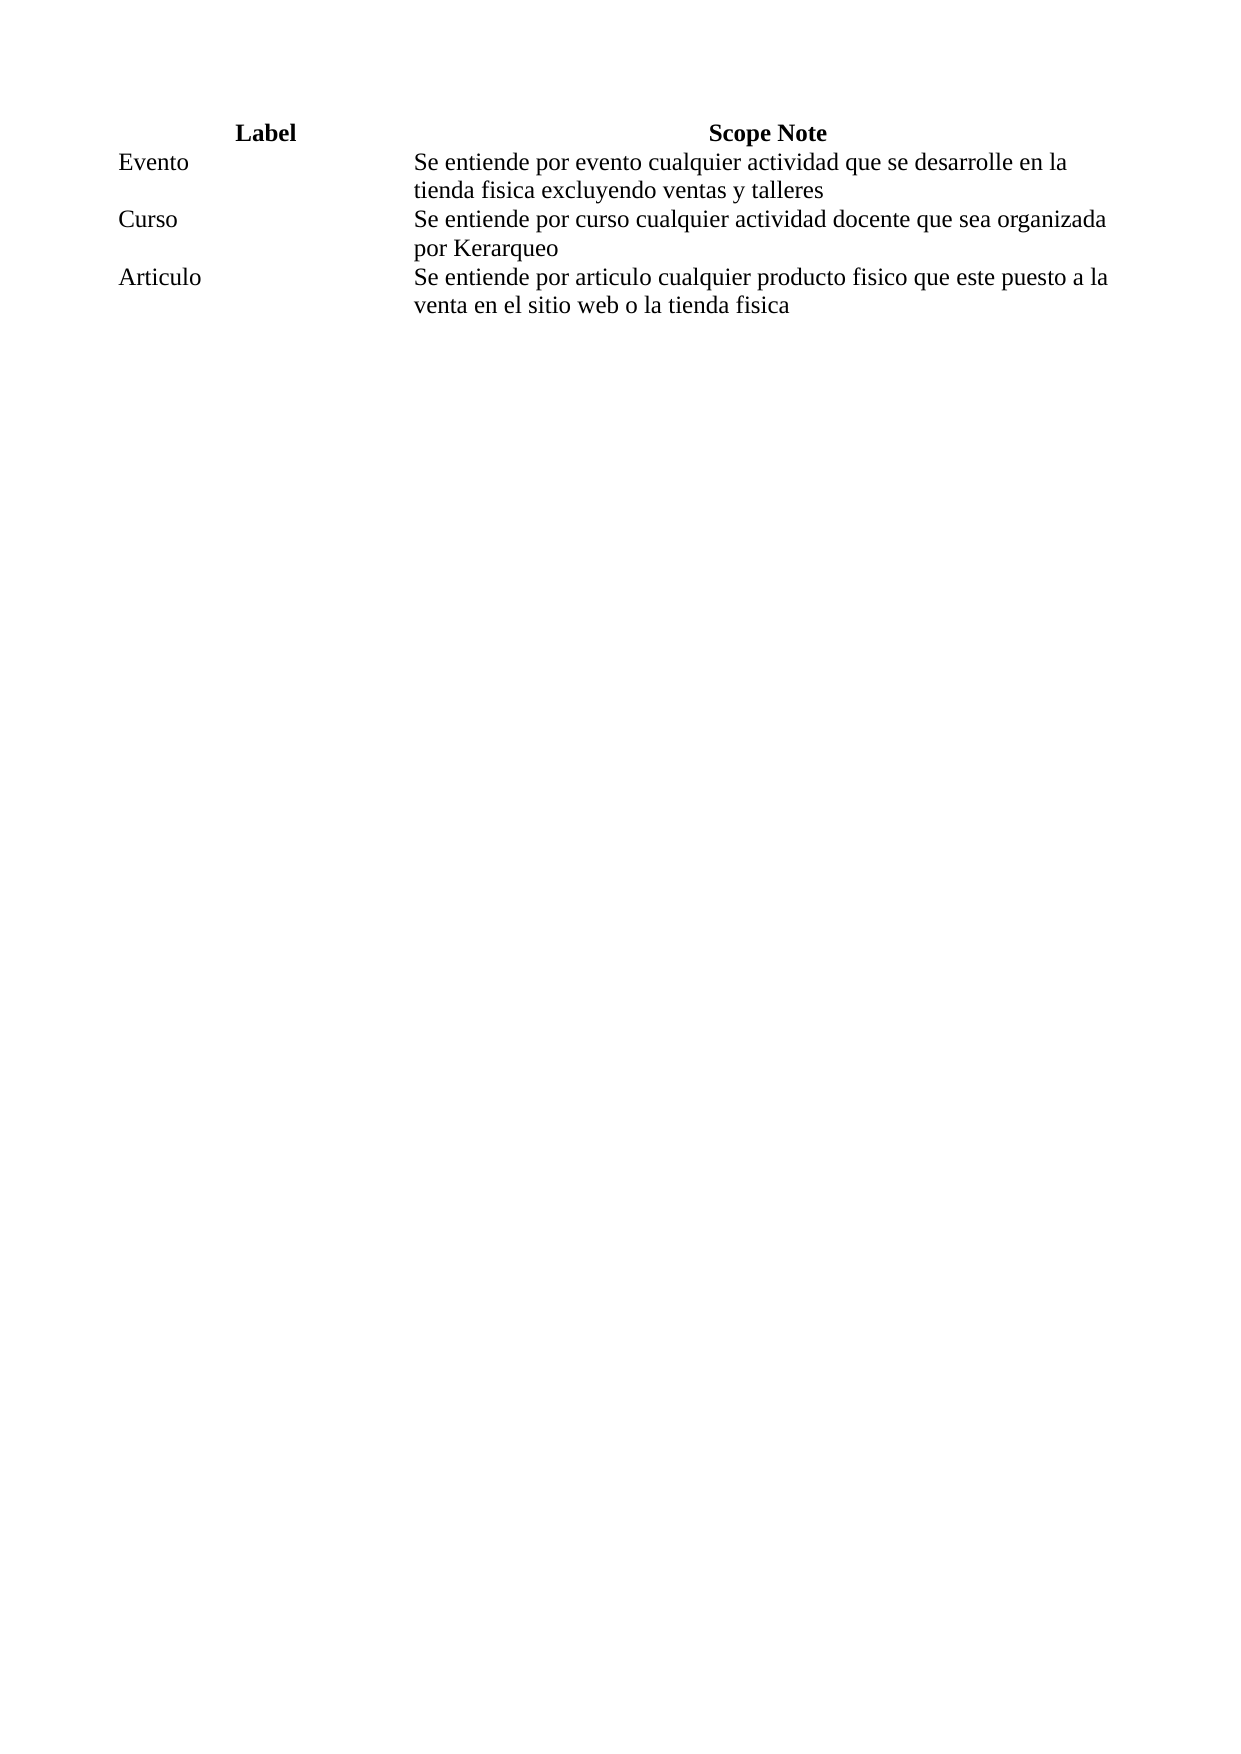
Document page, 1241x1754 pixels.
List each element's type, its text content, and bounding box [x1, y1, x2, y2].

table_cell Articulo [118, 262, 413, 319]
table_cell Se entiende por evento cualquier actividad que se desarrolle en la tienda fisica excluyendo ventas y talleres [414, 147, 1122, 204]
table_header Label [118, 118, 413, 147]
table_cell Evento [118, 147, 413, 204]
table_cell Curso [118, 204, 413, 262]
table_cell Se entiende por articulo cualquier producto fisico que este puesto a la venta en el sitio web o la tienda fisica [414, 262, 1122, 319]
table_header Scope Note [414, 118, 1122, 147]
table_cell Se entiende por curso cualquier actividad docente que sea organizada por Kerarqueo [414, 204, 1122, 262]
